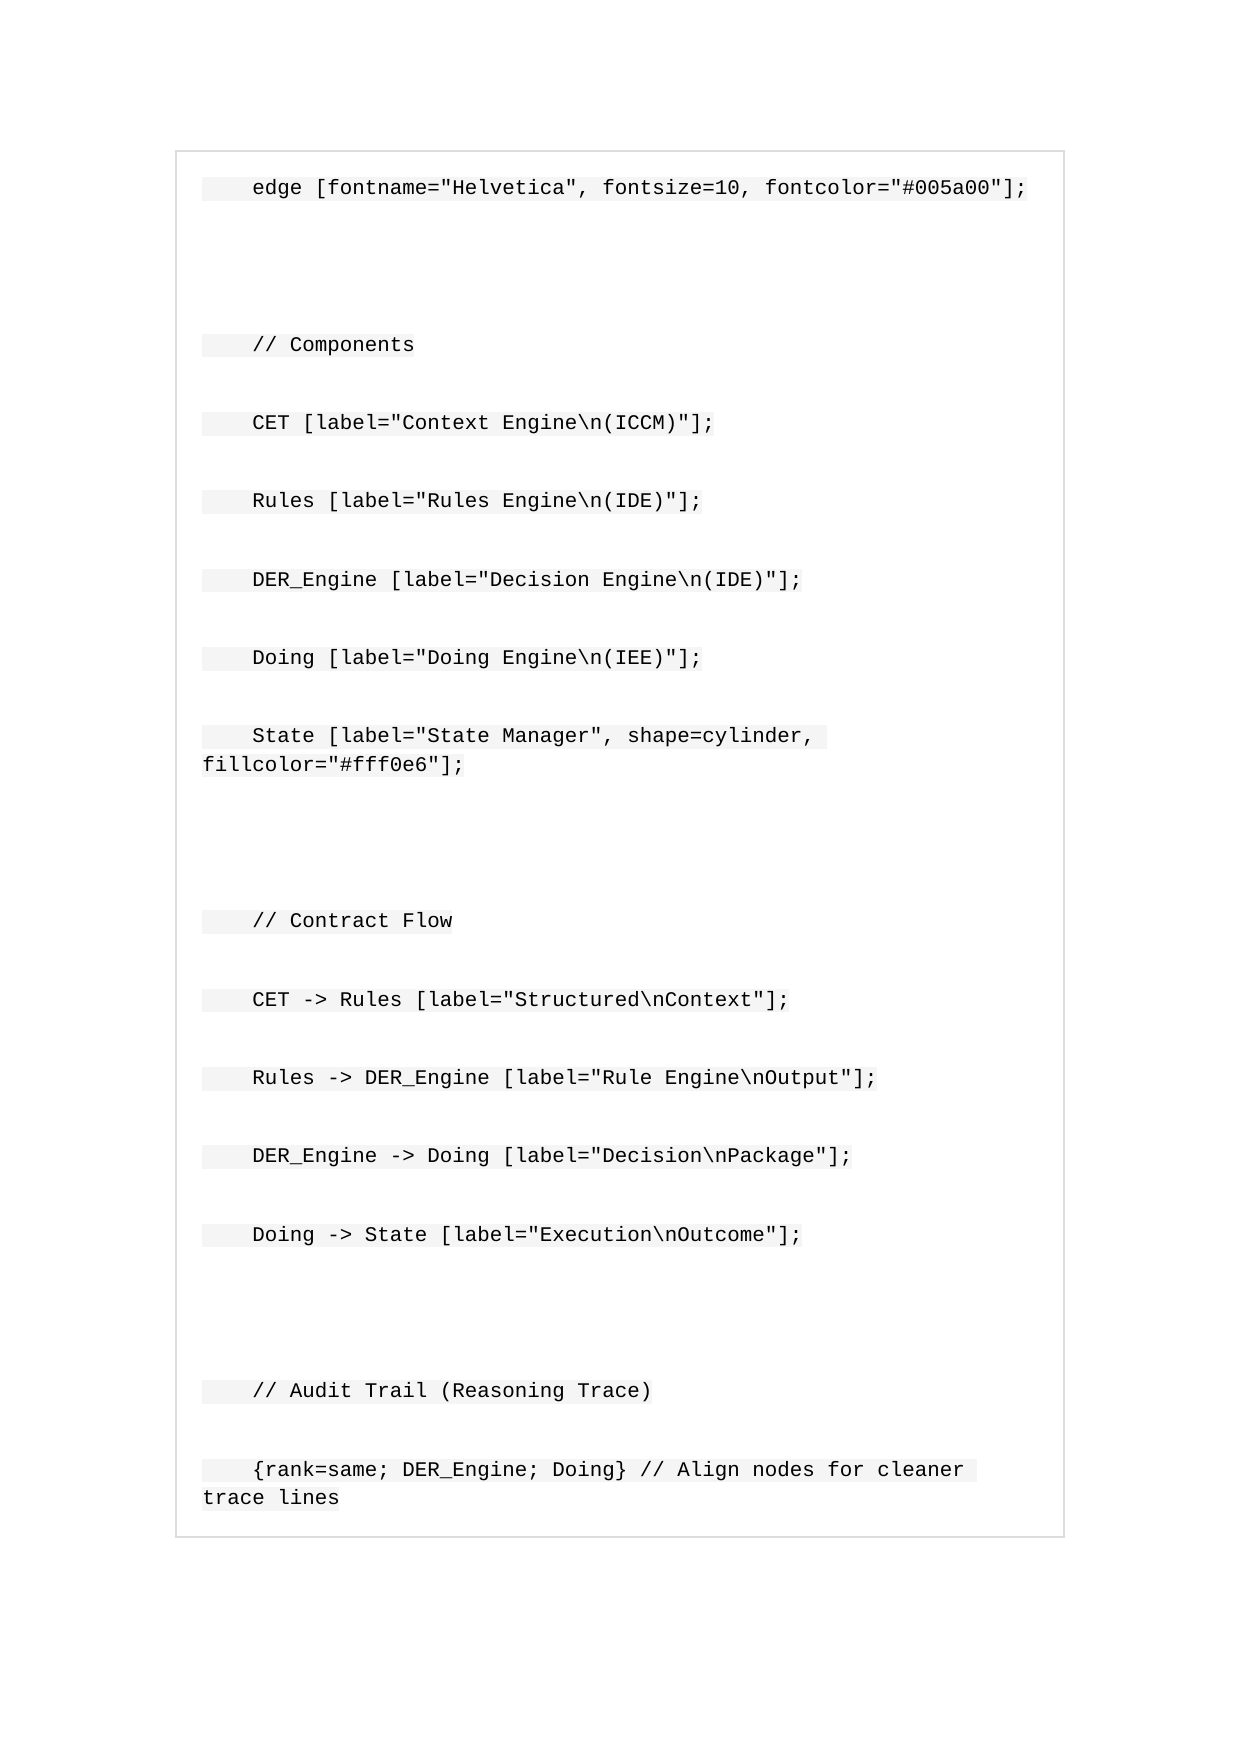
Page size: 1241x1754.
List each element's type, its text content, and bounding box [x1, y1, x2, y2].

text {rank=same; DER_Engine; Doing} // Align nodes for cleaner trace lines [177, 1432, 1063, 1536]
text // Components [177, 307, 1063, 357]
text // Audit Trail (Reasoning Trace) [177, 1353, 1063, 1404]
text // Contract Flow [177, 883, 1063, 934]
text edge [fontname="Helvetica", fontsize=10, fontcolor="#005a00"]; [177, 152, 1063, 201]
text DER_Engine -> Doing [label="Decision\nPackage"]; [177, 1118, 1063, 1169]
text Doing -> State [label="Execution\nOutcome"]; [177, 1197, 1063, 1247]
text CET -> Rules [label="Structured\nContext"]; [177, 962, 1063, 1012]
text Rules -> DER_Engine [label="Rule Engine\nOutput"]; [177, 1040, 1063, 1091]
text Rules [label="Rules Engine\n(IDE)"]; [177, 463, 1063, 514]
text DER_Engine [label="Decision Engine\n(IDE)"]; [177, 542, 1063, 592]
text CET [label="Context Engine\n(ICCM)"]; [177, 385, 1063, 436]
text Doing [label="Doing Engine\n(IEE)"]; [177, 620, 1063, 671]
text State [label="State Manager", shape=cylinder, fillcolor="#fff0e6"]; [177, 698, 1063, 777]
